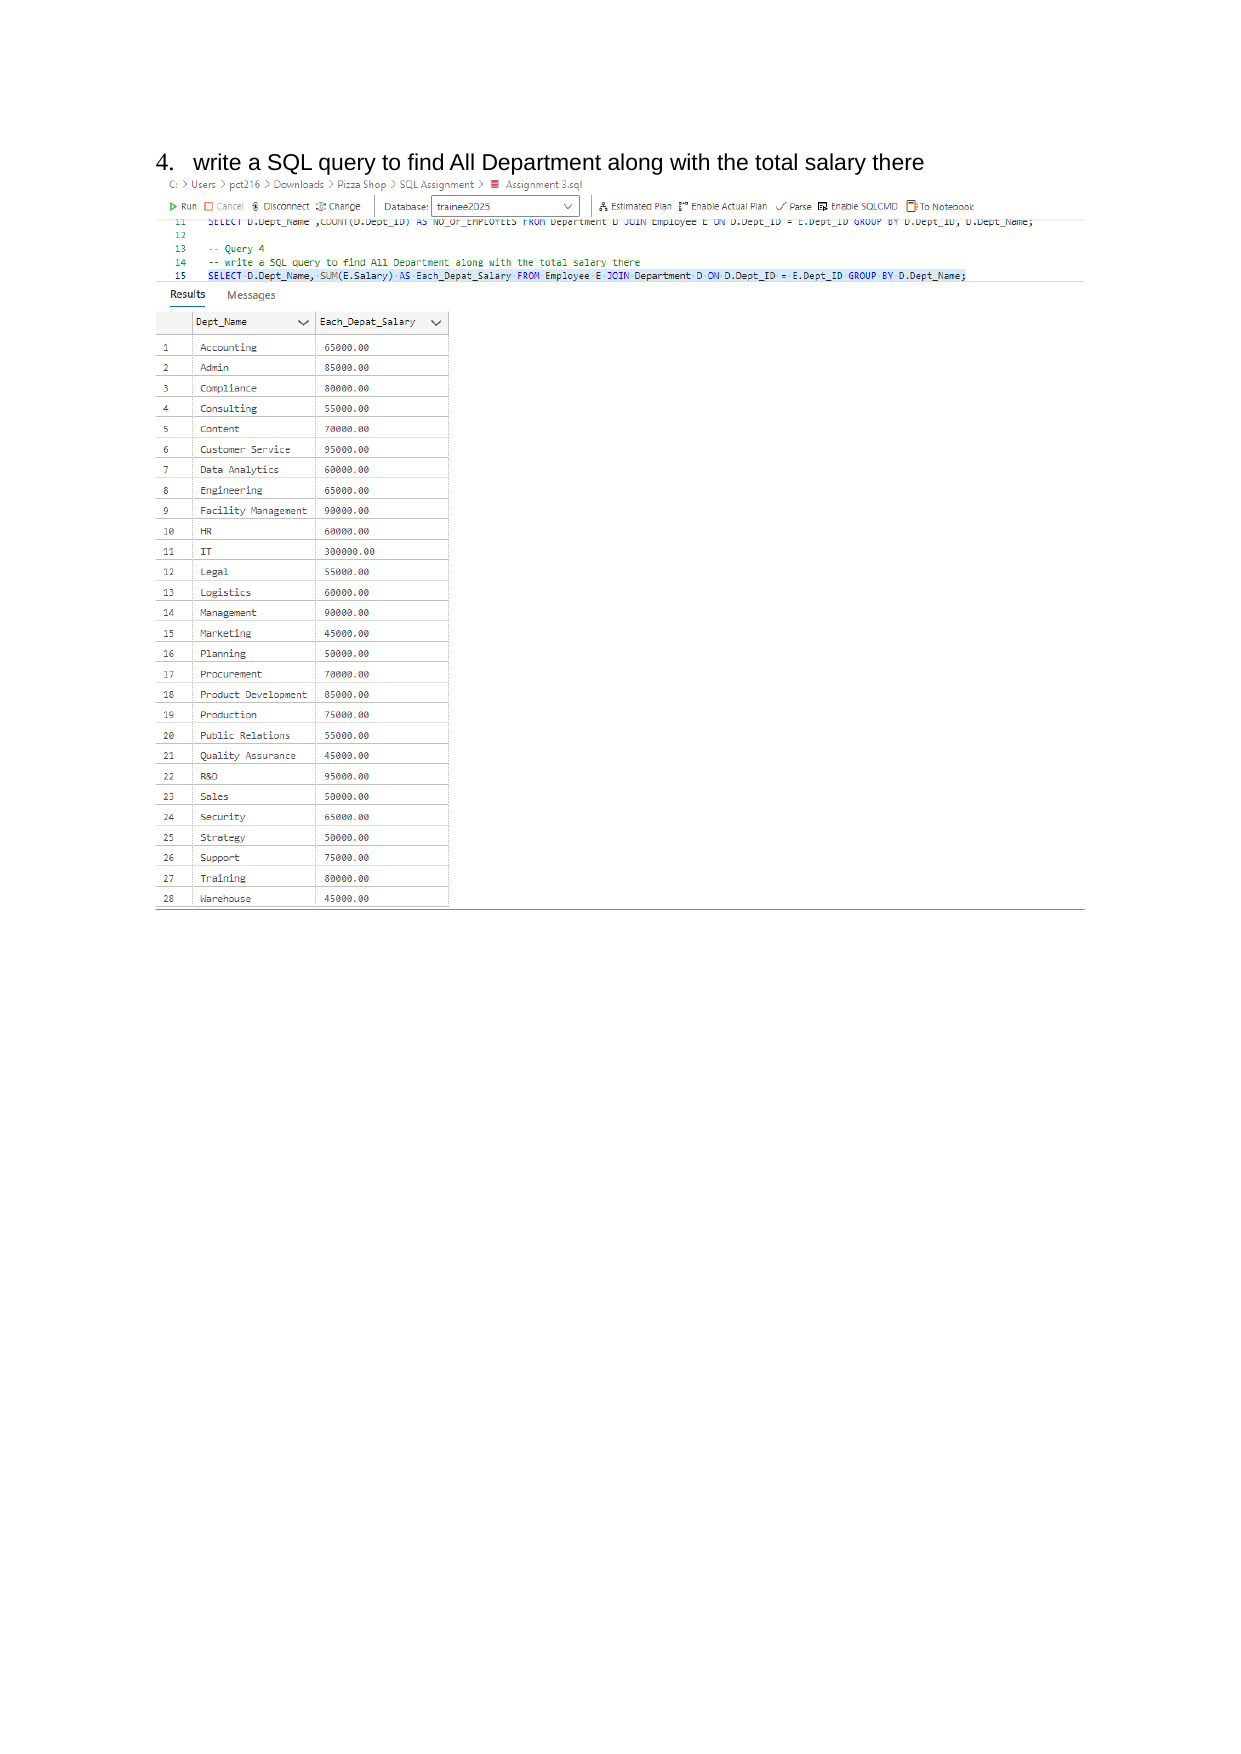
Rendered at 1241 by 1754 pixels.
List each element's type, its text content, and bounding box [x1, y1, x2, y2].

list write a SQL query to find All Department along with the total salary there [156, 147, 1122, 176]
picture [155, 175, 1085, 911]
